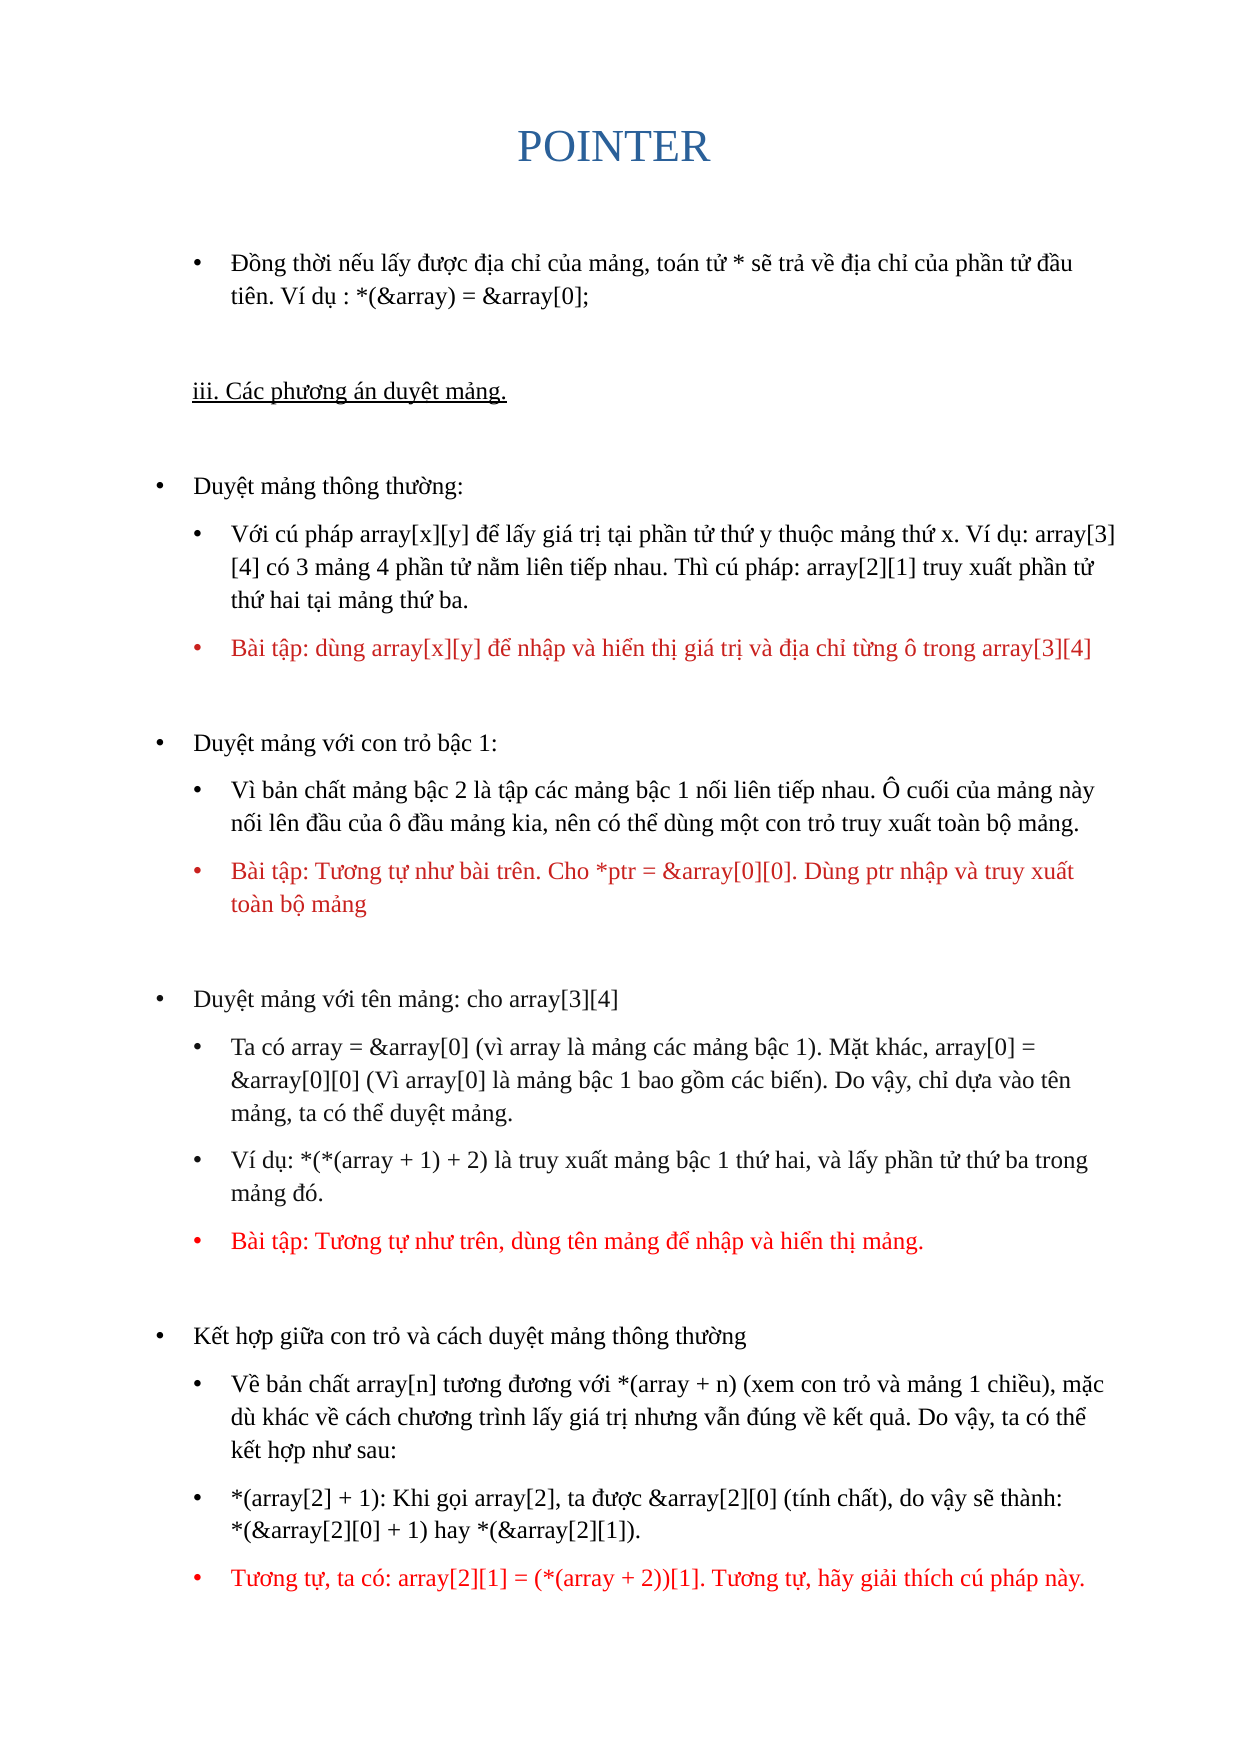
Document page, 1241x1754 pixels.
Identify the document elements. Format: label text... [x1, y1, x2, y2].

list Duyệt mảng với con trỏ bậc 1: [156, 728, 1122, 757]
list Duyệt mảng với tên mảng: cho array[3][4] [156, 984, 1122, 1013]
list Duyệt mảng thông thường: [156, 471, 1122, 500]
list Đồng thời nếu lấy được địa chỉ của mảng, toán tử * sẽ trả về địa chỉ của phần tử đầu tiên. Ví dụ : *(&array) = &array[0]; [193, 248, 1122, 310]
list Về bản chất array[n] tương đương với *(array + n) (xem con trỏ và mảng 1 chiều), mặc dù khác về cách chương trình lấy giá trị nhưng vẫn đúng về kết quả. Do vậy, ta có thể kết hợp như sau: [193, 1369, 1122, 1464]
list Bài tập: Tương tự như trên, dùng tên mảng để nhập và hiển thị mảng. [193, 1226, 1122, 1255]
list Ví dụ: *(*(array + 1) + 2) là truy xuất mảng bậc 1 thứ hai, và lấy phần tử thứ ba trong mảng đó. [193, 1146, 1122, 1207]
list Vì bản chất mảng bậc 2 là tập các mảng bậc 1 nối liên tiếp nhau. Ô cuối của mảng này nối lên đầu của ô đầu mảng kia, nên có thể dùng một con trỏ truy xuất toàn bộ mảng. [193, 775, 1122, 837]
list Bài tập: Tương tự như bài trên. Cho *ptr = &array[0][0]. Dùng ptr nhập và truy xuất toàn bộ mảng [193, 856, 1122, 918]
list Ta có array = &array[0] (vì array là mảng các mảng bậc 1). Mặt khác, array[0] = &array[0][0] (Vì array[0] là mảng bậc 1 bao gồm các biến). Do vậy, chỉ dựa vào tên mảng, ta có thể duyệt mảng. [193, 1032, 1122, 1127]
list *(array[2] + 1): Khi gọi array[2], ta được &array[2][0] (tính chất), do vậy sẽ thành: *(&array[2][0] + 1) hay *(&array[2][1]). [193, 1483, 1122, 1544]
list Bài tập: dùng array[x][y] để nhập và hiển thị giá trị và địa chỉ từng ô trong array[3][4] [193, 633, 1122, 661]
list Với cú pháp array[x][y] để lấy giá trị tại phần tử thứ y thuộc mảng thứ x. Ví dụ: array[3][4] có 3 mảng 4 phần tử nằm liên tiếp nhau. Thì cú pháp: array[2][1] truy xuất phần tử thứ hai tại mảng thứ ba. [193, 519, 1122, 614]
list Kết hợp giữa con trỏ và cách duyệt mảng thông thường [156, 1321, 1122, 1350]
text iii. Các phương án duyệt mảng. [118, 376, 1122, 405]
list Tương tự, ta có: array[2][1] = (*(array + 2))[1]. Tương tự, hãy giải thích cú pháp này. [193, 1563, 1122, 1592]
